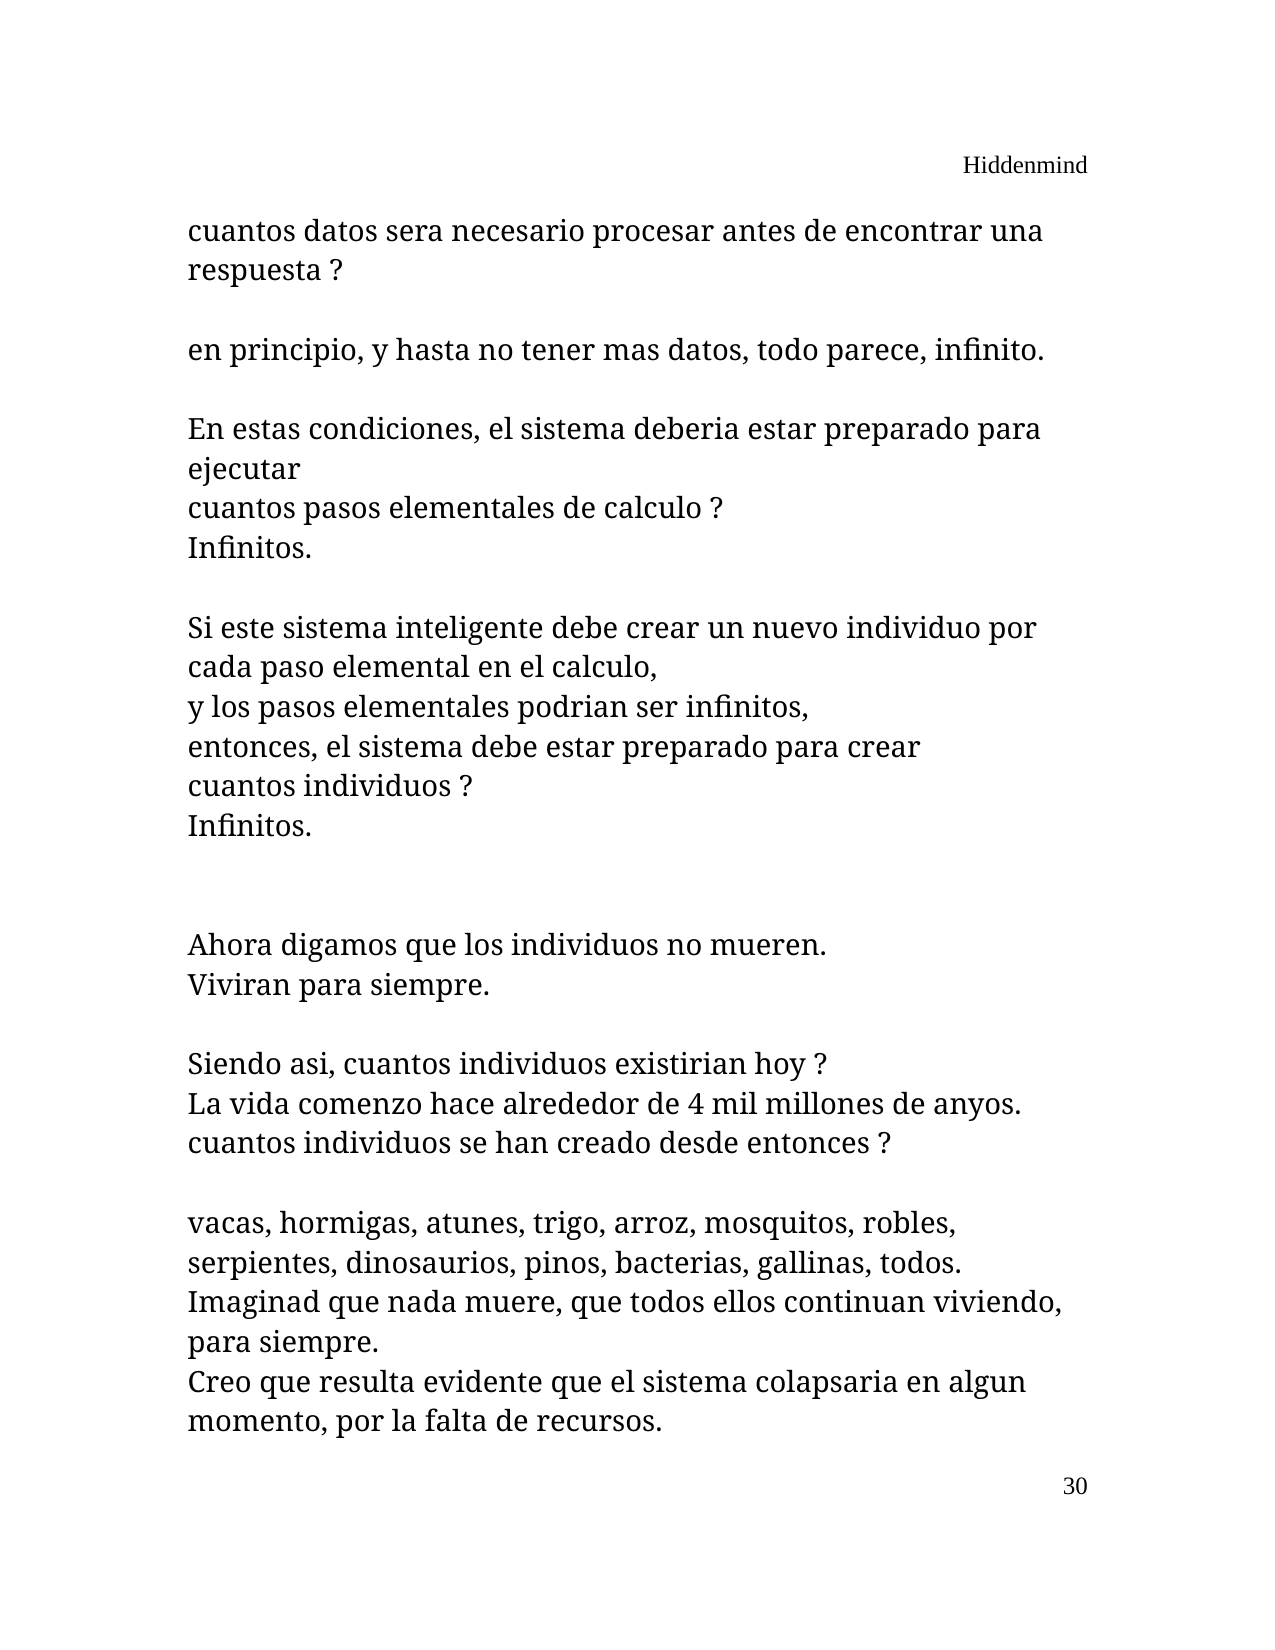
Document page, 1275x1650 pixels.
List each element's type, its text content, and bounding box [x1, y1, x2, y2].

text Si este sistema inteligente debe crear un nuevo individuo por cada paso elemental en el calculo, [187, 607, 1087, 686]
text cuantos pasos elementales de calculo ? [187, 488, 1087, 527]
text vacas, hormigas, atunes, trigo, arroz, mosquitos, robles, serpientes, dinosaurios, pinos, bacterias, gallinas, todos. [187, 1202, 1087, 1282]
text entonces, el sistema debe estar preparado para crear [187, 726, 1087, 766]
text Infinitos. [187, 805, 1087, 845]
text cuantos datos sera necesario procesar antes de encontrar una respuesta ? [187, 210, 1087, 289]
text y los pasos elementales podrian ser infinitos, [187, 686, 1087, 726]
text Viviran para siempre. [187, 964, 1087, 1004]
text Ahora digamos que los individuos no mueren. [187, 924, 1087, 964]
text Siendo asi, cuantos individuos existirian hoy ? [187, 1043, 1087, 1083]
text cuantos individuos ? [187, 766, 1087, 805]
text Imaginad que nada muere, que todos ellos continuan viviendo, para siempre. [187, 1282, 1087, 1361]
text cuantos individuos se han creado desde entonces ? [187, 1123, 1087, 1162]
text En estas condiciones, el sistema deberia estar preparado para ejecutar [187, 408, 1087, 488]
text La vida comenzo hace alrededor de 4 mil millones de anyos. [187, 1083, 1087, 1123]
text Infinitos. [187, 527, 1087, 567]
text en principio, y hasta no tener mas datos, todo parece, infinito. [187, 329, 1087, 369]
text Creo que resulta evidente que el sistema colapsaria en algun momento, por la falta de recursos. [187, 1361, 1087, 1440]
